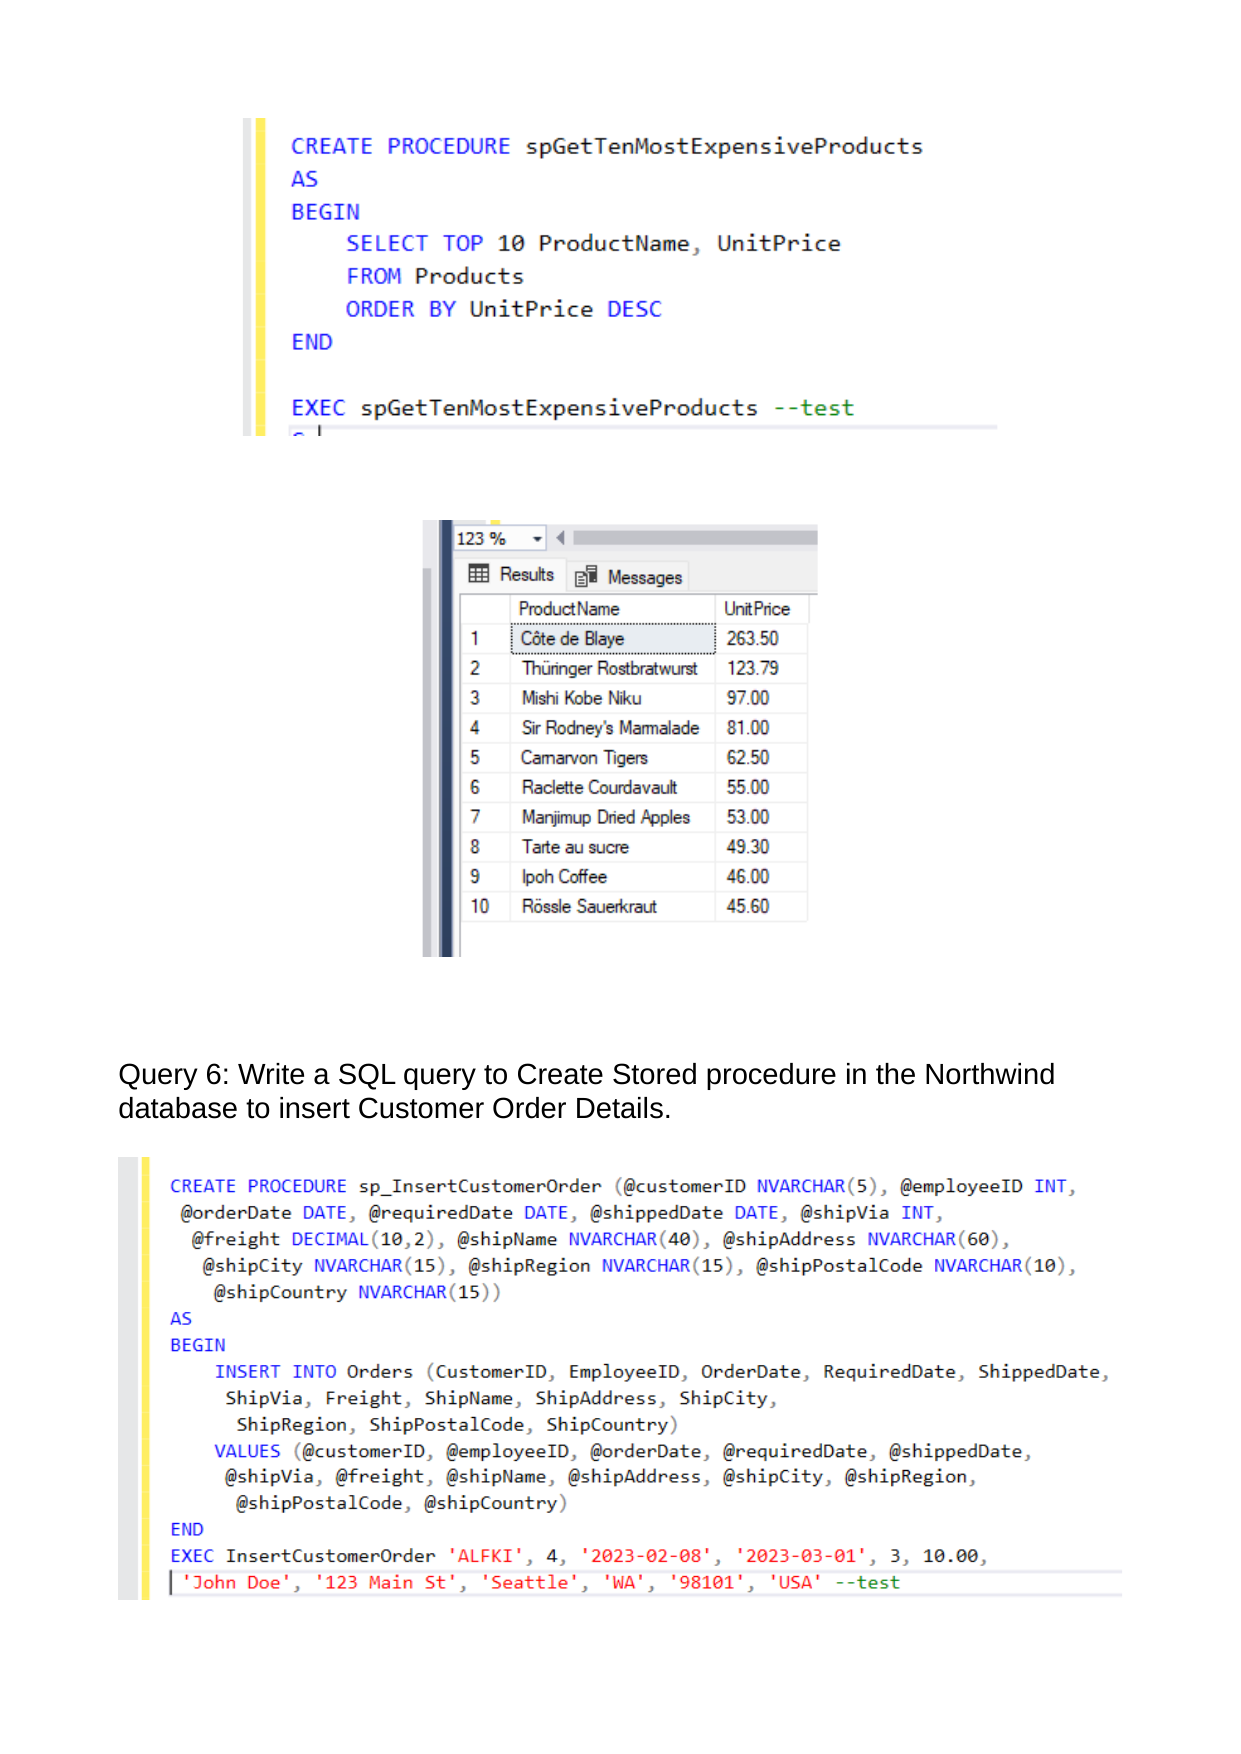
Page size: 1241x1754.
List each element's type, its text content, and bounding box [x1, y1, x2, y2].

picture [242, 118, 998, 436]
picture [422, 520, 818, 957]
text Query 6: Write a SQL query to Create Stored procedure in the Northwind database to insert Customer Order Details. [118, 1057, 1122, 1124]
picture [118, 1157, 1123, 1600]
